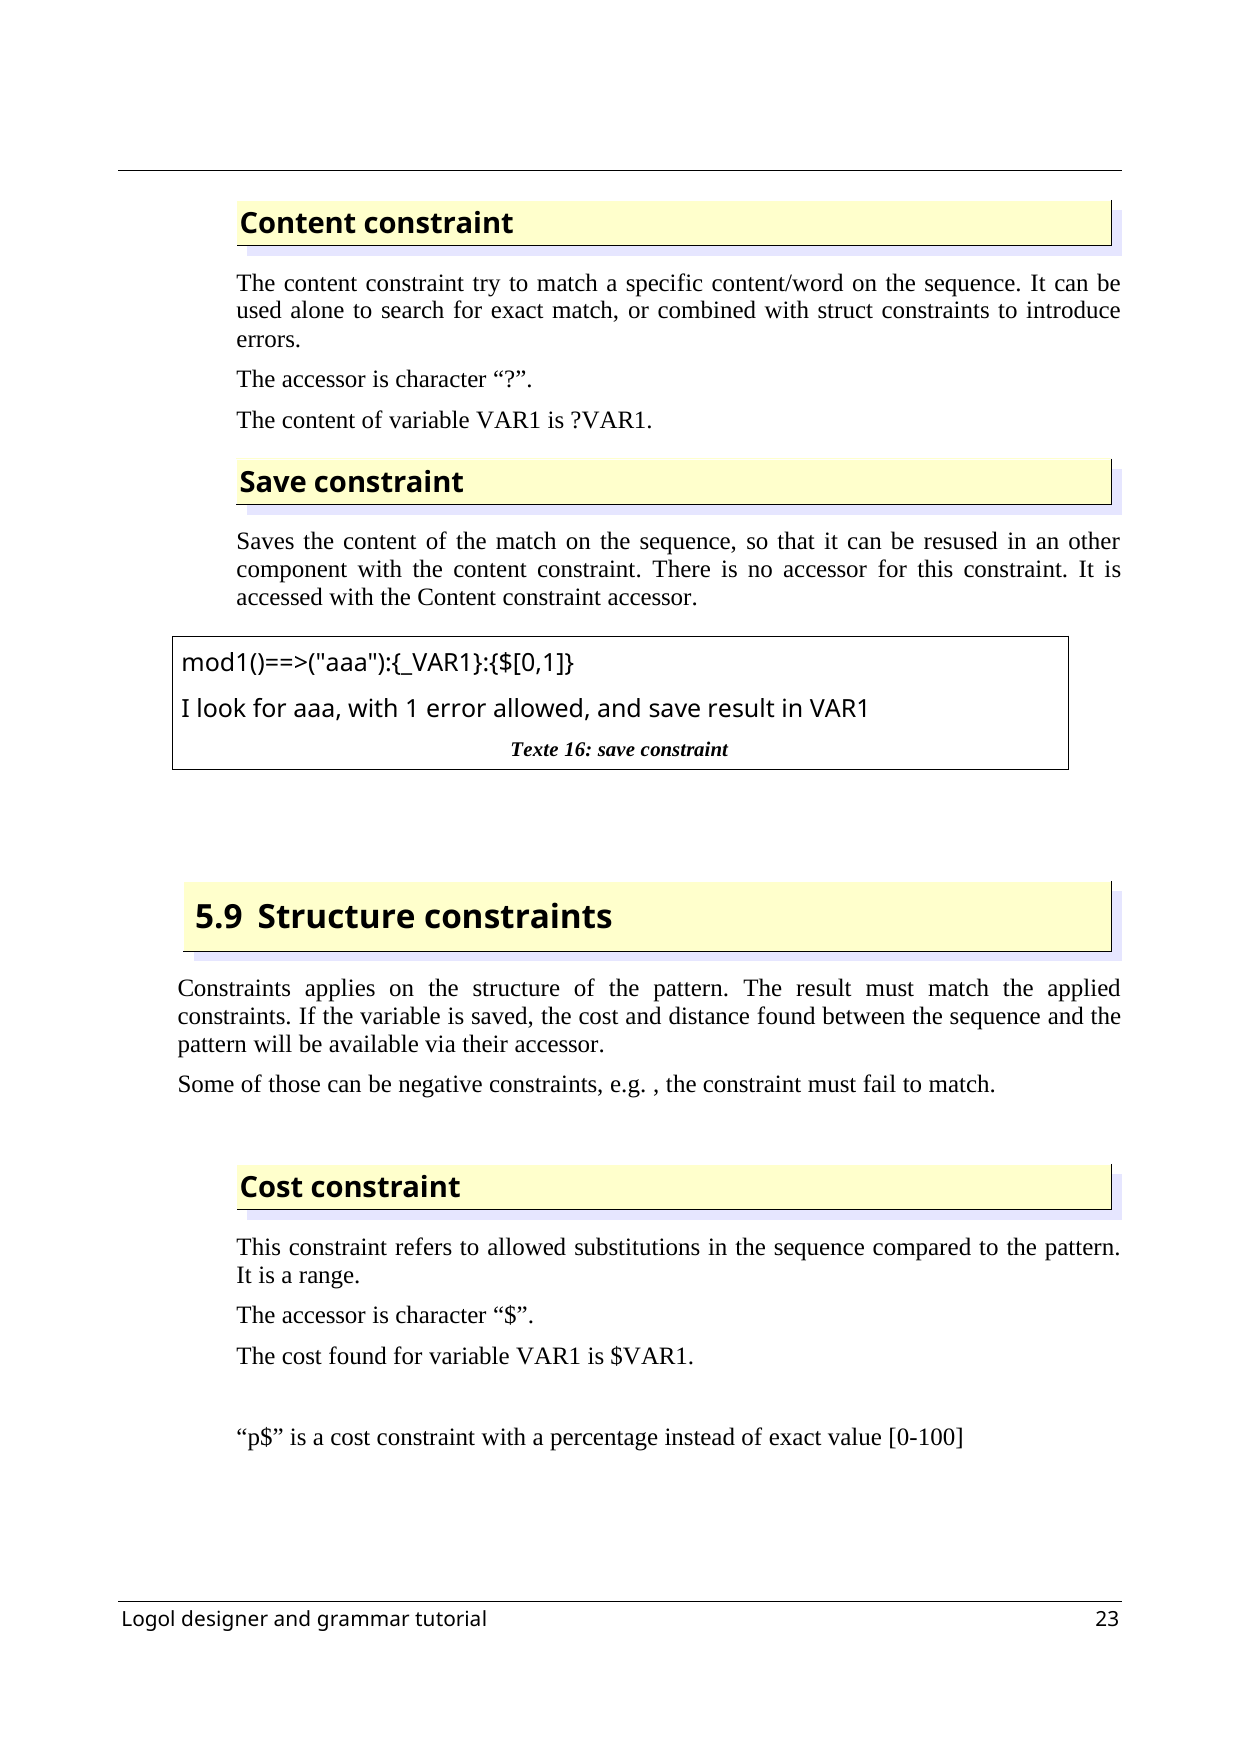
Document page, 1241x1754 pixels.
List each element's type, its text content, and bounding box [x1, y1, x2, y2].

text “p$” is a cost constraint with a percentage instead of exact value [0-100] [236, 1423, 1122, 1451]
subtitle Structure constraints [184, 882, 1111, 951]
text Texte 16: save constraint [181, 737, 1059, 761]
subtitle Content constraint [237, 201, 1111, 245]
text Saves the content of the match on the sequence, so that it can be resused in an other component with the content constraint. There is no accessor for this constraint. It is accessed with the Content constraint accessor. [236, 527, 1122, 611]
text The cost found for variable VAR1 is $VAR1. [236, 1342, 1122, 1369]
text Constraints applies on the structure of the pattern. The result must match the applied constraints. If the variable is saved, the cost and distance found between the sequence and the pattern will be available via their accessor. [177, 974, 1122, 1058]
text The accessor is character “$”. [236, 1301, 1122, 1329]
text I look for aaa, with 1 error allowed, and save result in VAR1 [181, 691, 1059, 725]
text The content of variable VAR1 is ?VAR1. [236, 406, 1122, 433]
text mod1()==>("aaa"):{_VAR1}:{$[0,1]} [181, 644, 1059, 678]
subtitle Save constraint [237, 460, 1111, 504]
text This constraint refers to allowed substitutions in the sequence compared to the pattern. It is a range. [236, 1232, 1122, 1288]
text The accessor is character “?”. [236, 365, 1122, 393]
text The content constraint try to match a specific content/word on the sequence. It can be used alone to search for exact match, or combined with struct constraints to introduce errors. [236, 268, 1122, 352]
subtitle Cost constraint [237, 1165, 1111, 1209]
text Some of those can be negative constraints, e.g. , the constraint must fail to match. [177, 1070, 1122, 1098]
